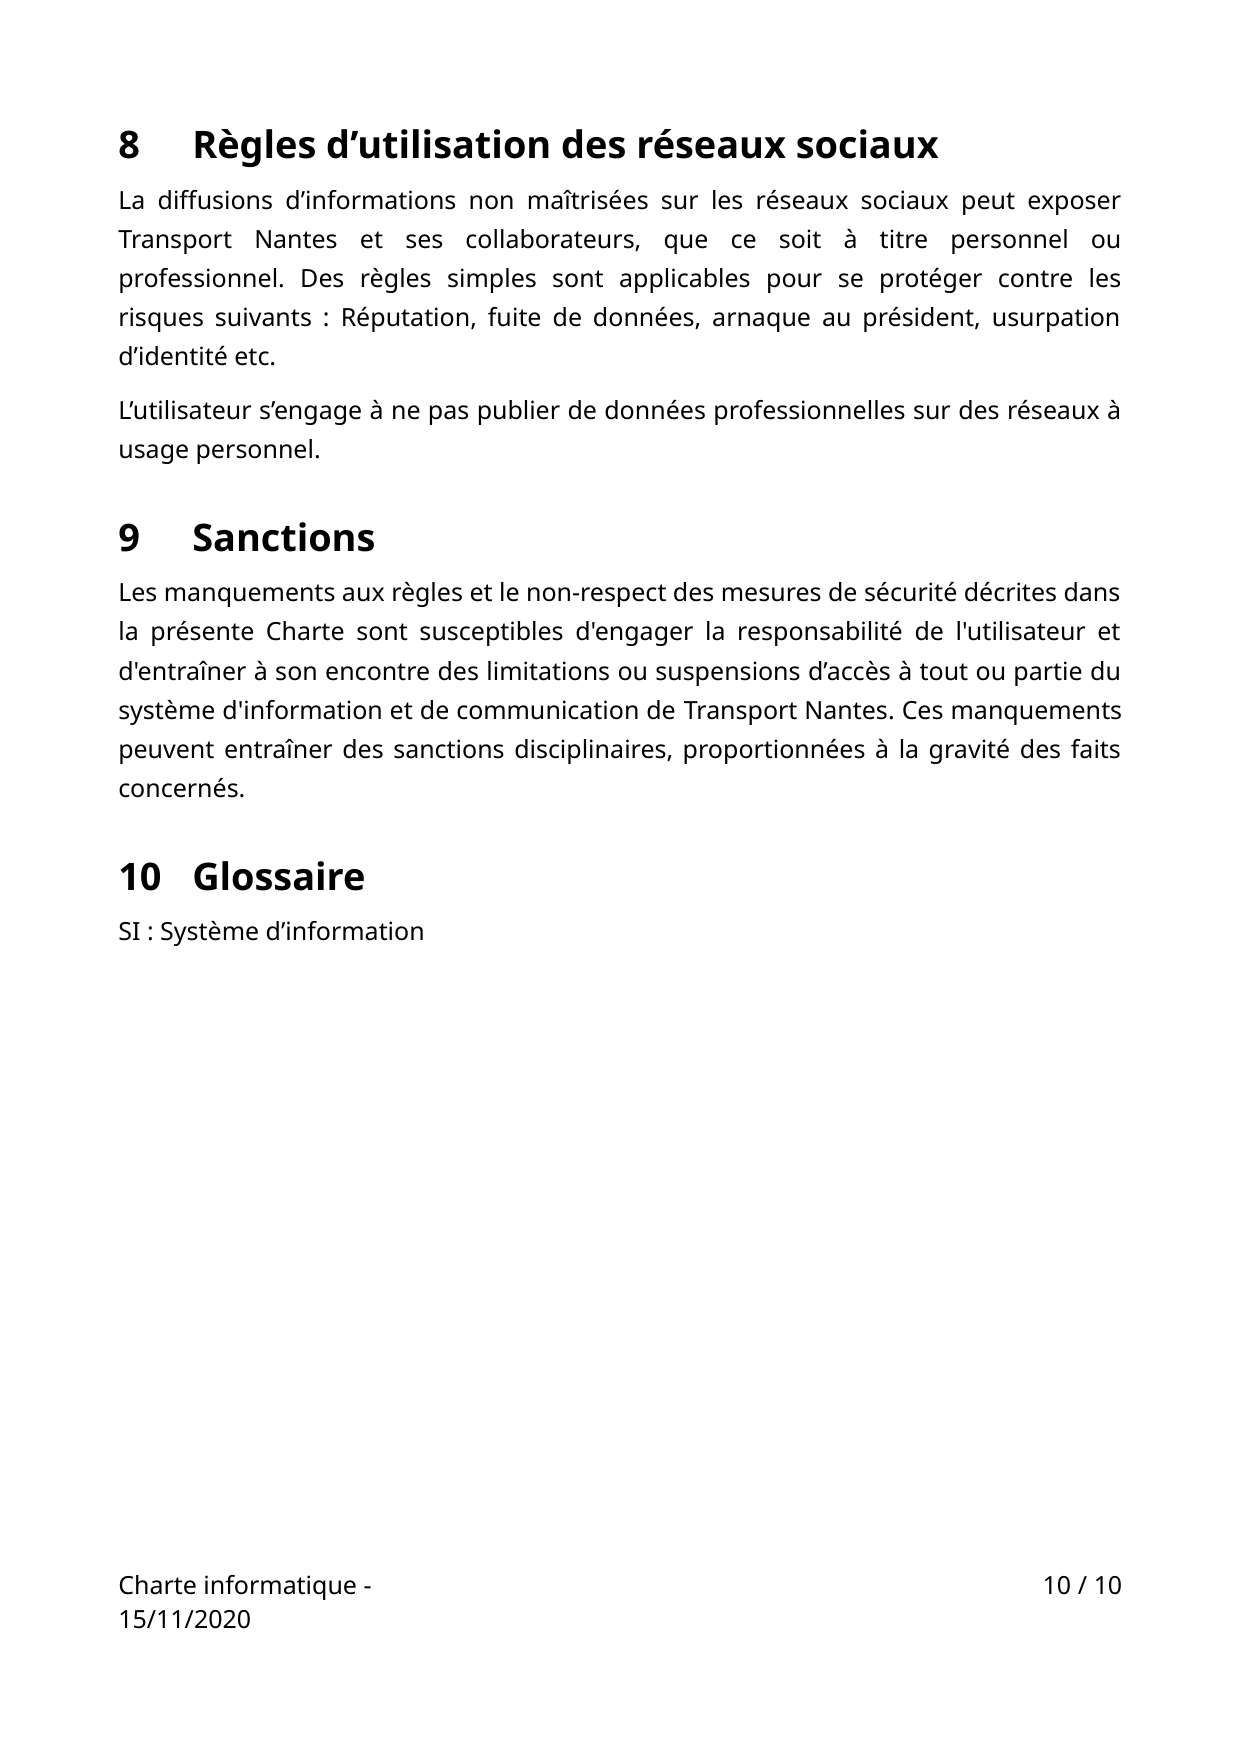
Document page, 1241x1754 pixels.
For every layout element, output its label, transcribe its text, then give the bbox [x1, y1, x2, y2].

text L’utilisateur s’engage à ne pas publier de données professionnelles sur des réseaux à usage personnel. [118, 393, 1122, 466]
text La diffusions d’informations non maîtrisées sur les réseaux sociaux peut exposer Transport Nantes et ses collaborateurs, que ce soit à titre personnel ou professionnel. Des règles simples sont applicables pour se protéger contre les risques suivants : Réputation, fuite de données, arnaque au président, usurpation d’identité etc. [118, 182, 1122, 373]
text Les manquements aux règles et le non-respect des mesures de sécurité décrites dans la présente Charte sont susceptibles d'engager la responsabilité de l'utilisateur et d'entraîner à son encontre des limitations ou suspensions d’accès à tout ou partie du système d'information et de communication de Transport Nantes. Ces manquements peuvent entraîner des sanctions disciplinaires, proportionnées à la gravité des faits concernés. [118, 575, 1122, 805]
subtitle Règles d’utilisation des réseaux sociaux [118, 118, 1122, 170]
subtitle Sanctions [118, 511, 1122, 562]
text SI : Système d’information [118, 913, 1122, 948]
subtitle Glossaire [118, 849, 1122, 901]
